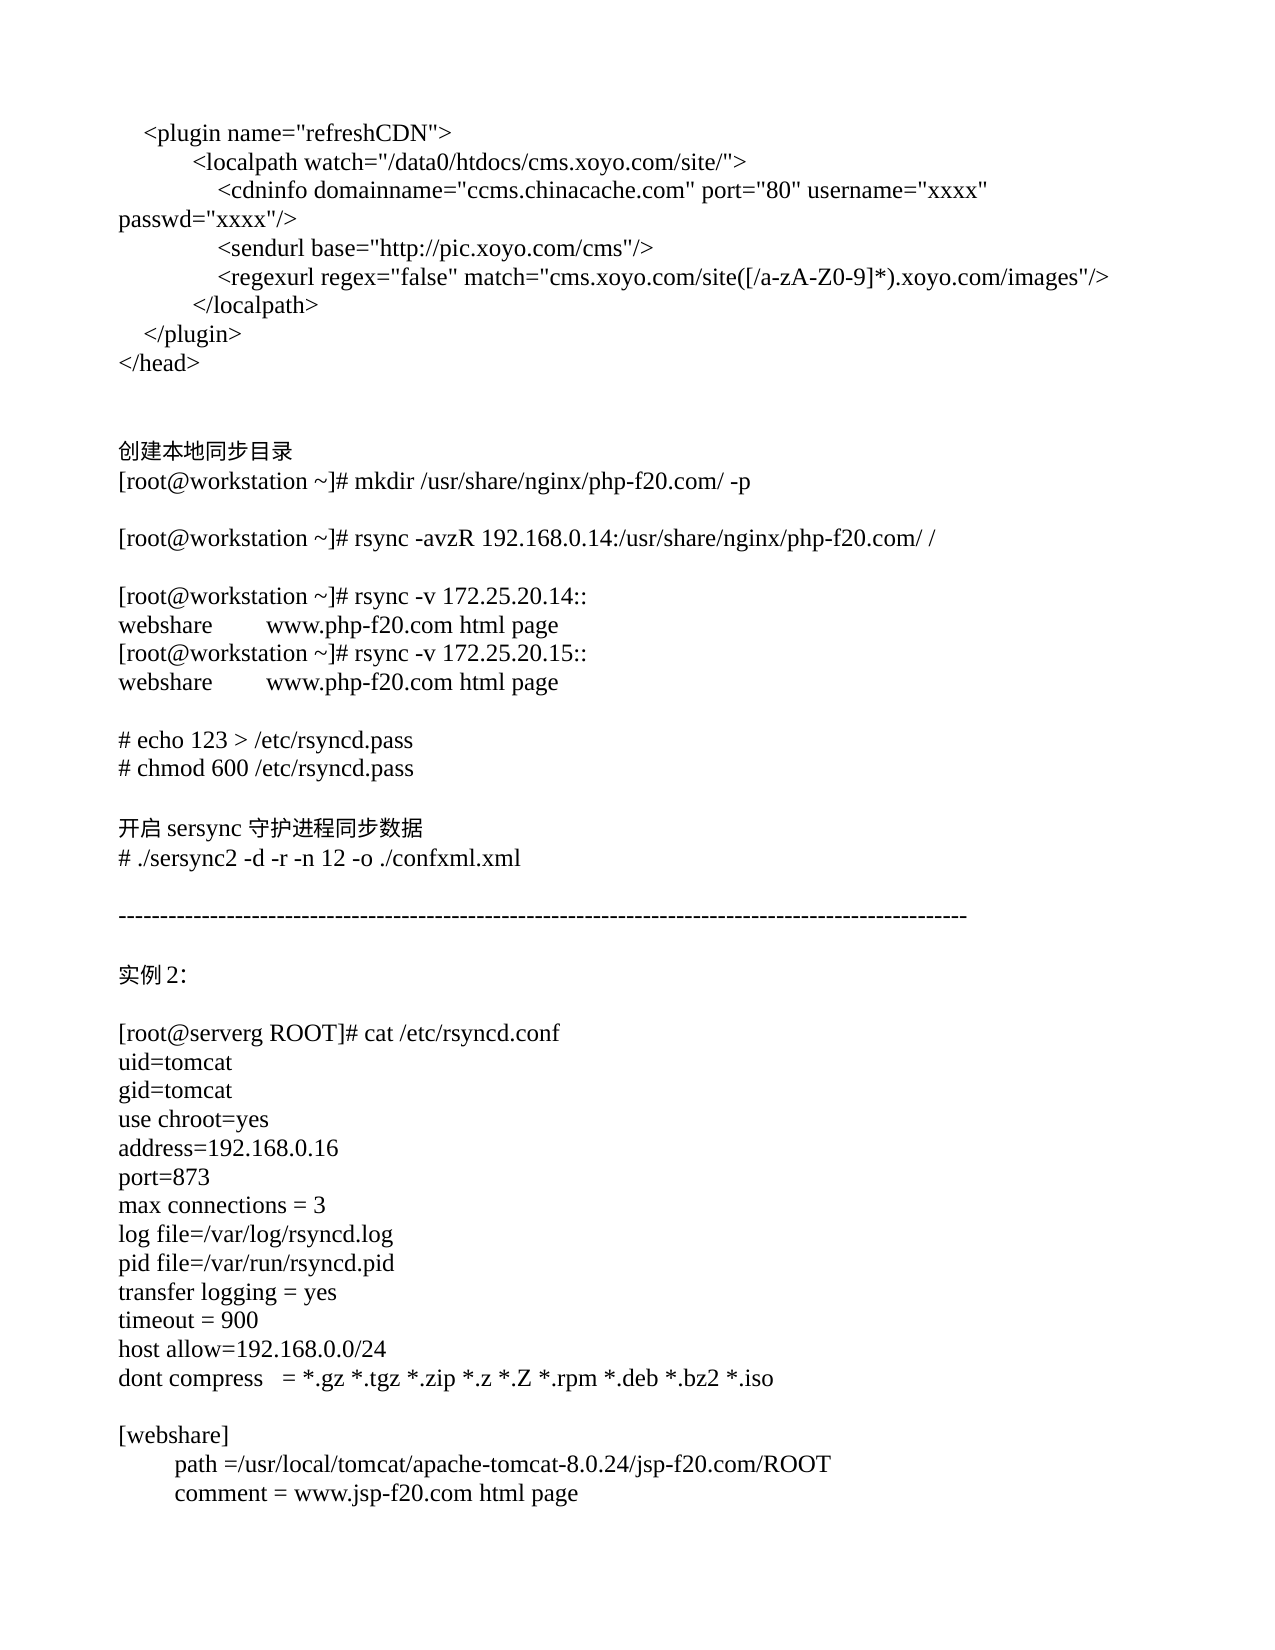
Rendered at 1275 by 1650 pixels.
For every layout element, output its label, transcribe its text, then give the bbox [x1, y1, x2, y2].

text [root@workstation ~]# rsync -v 172.25.20.14:: [118, 581, 1157, 610]
text </localpath> [118, 291, 1157, 319]
text <regexurl regex="false" match="cms.xoyo.com/site([/a-zA-Z0-9]*).xoyo.com/images"/> [118, 262, 1157, 291]
text path =/usr/local/tomcat/apache-tomcat-8.0.24/jsp-f20.com/ROOT [118, 1449, 1157, 1478]
text port=873 [118, 1162, 1157, 1191]
text <localpath watch="/data0/htdocs/cms.xoyo.com/site/"> [118, 147, 1157, 176]
text 实例2： [118, 958, 1157, 989]
text </plugin> [118, 319, 1157, 348]
text [root@serverg ROOT]# cat /etc/rsyncd.conf [118, 1018, 1157, 1047]
text use chroot=yes [118, 1104, 1157, 1133]
text 开启 sersync 守护进程同步数据 [118, 811, 1157, 843]
text timeout = 900 [118, 1306, 1157, 1334]
text host allow=192.168.0.0/24 [118, 1334, 1157, 1363]
text [root@workstation ~]# rsync -v 172.25.20.15:: [118, 638, 1157, 667]
text ------------------------------------------------------------------------------------------------------ [118, 900, 1157, 929]
text dont compress = *.gz *.tgz *.zip *.z *.Z *.rpm *.deb *.bz2 *.iso [118, 1363, 1157, 1392]
text log file=/var/log/rsyncd.log [118, 1219, 1157, 1248]
text # echo 123 > /etc/rsyncd.pass [118, 725, 1157, 753]
text pid file=/var/run/rsyncd.pid [118, 1248, 1157, 1277]
text [root@workstation ~]# mkdir /usr/share/nginx/php-f20.com/ -p [118, 466, 1157, 495]
text </head> [118, 348, 1157, 377]
text [root@workstation ~]# rsync -avzR 192.168.0.14:/usr/share/nginx/php-f20.com/ / [118, 523, 1157, 552]
text 创建本地同步目录 [118, 434, 1157, 466]
text webshare www.php-f20.com html page [118, 667, 1157, 696]
text <plugin name="refreshCDN"> [118, 118, 1157, 147]
text address=192.168.0.16 [118, 1133, 1157, 1162]
text comment = www.jsp-f20.com html page [118, 1478, 1157, 1507]
text # chmod 600 /etc/rsyncd.pass [118, 753, 1157, 782]
text <cdninfo domainname="ccms.chinacache.com" port="80" username="xxxx" passwd="xxxx"/> [118, 176, 1157, 233]
text gid=tomcat [118, 1076, 1157, 1104]
text # ./sersync2 -d -r -n 12 -o ./confxml.xml [118, 843, 1157, 871]
text uid=tomcat [118, 1047, 1157, 1076]
text max connections = 3 [118, 1191, 1157, 1219]
text <sendurl base="http://pic.xoyo.com/cms"/> [118, 233, 1157, 262]
text transfer logging = yes [118, 1277, 1157, 1306]
text [webshare] [118, 1421, 1157, 1449]
text webshare www.php-f20.com html page [118, 610, 1157, 638]
